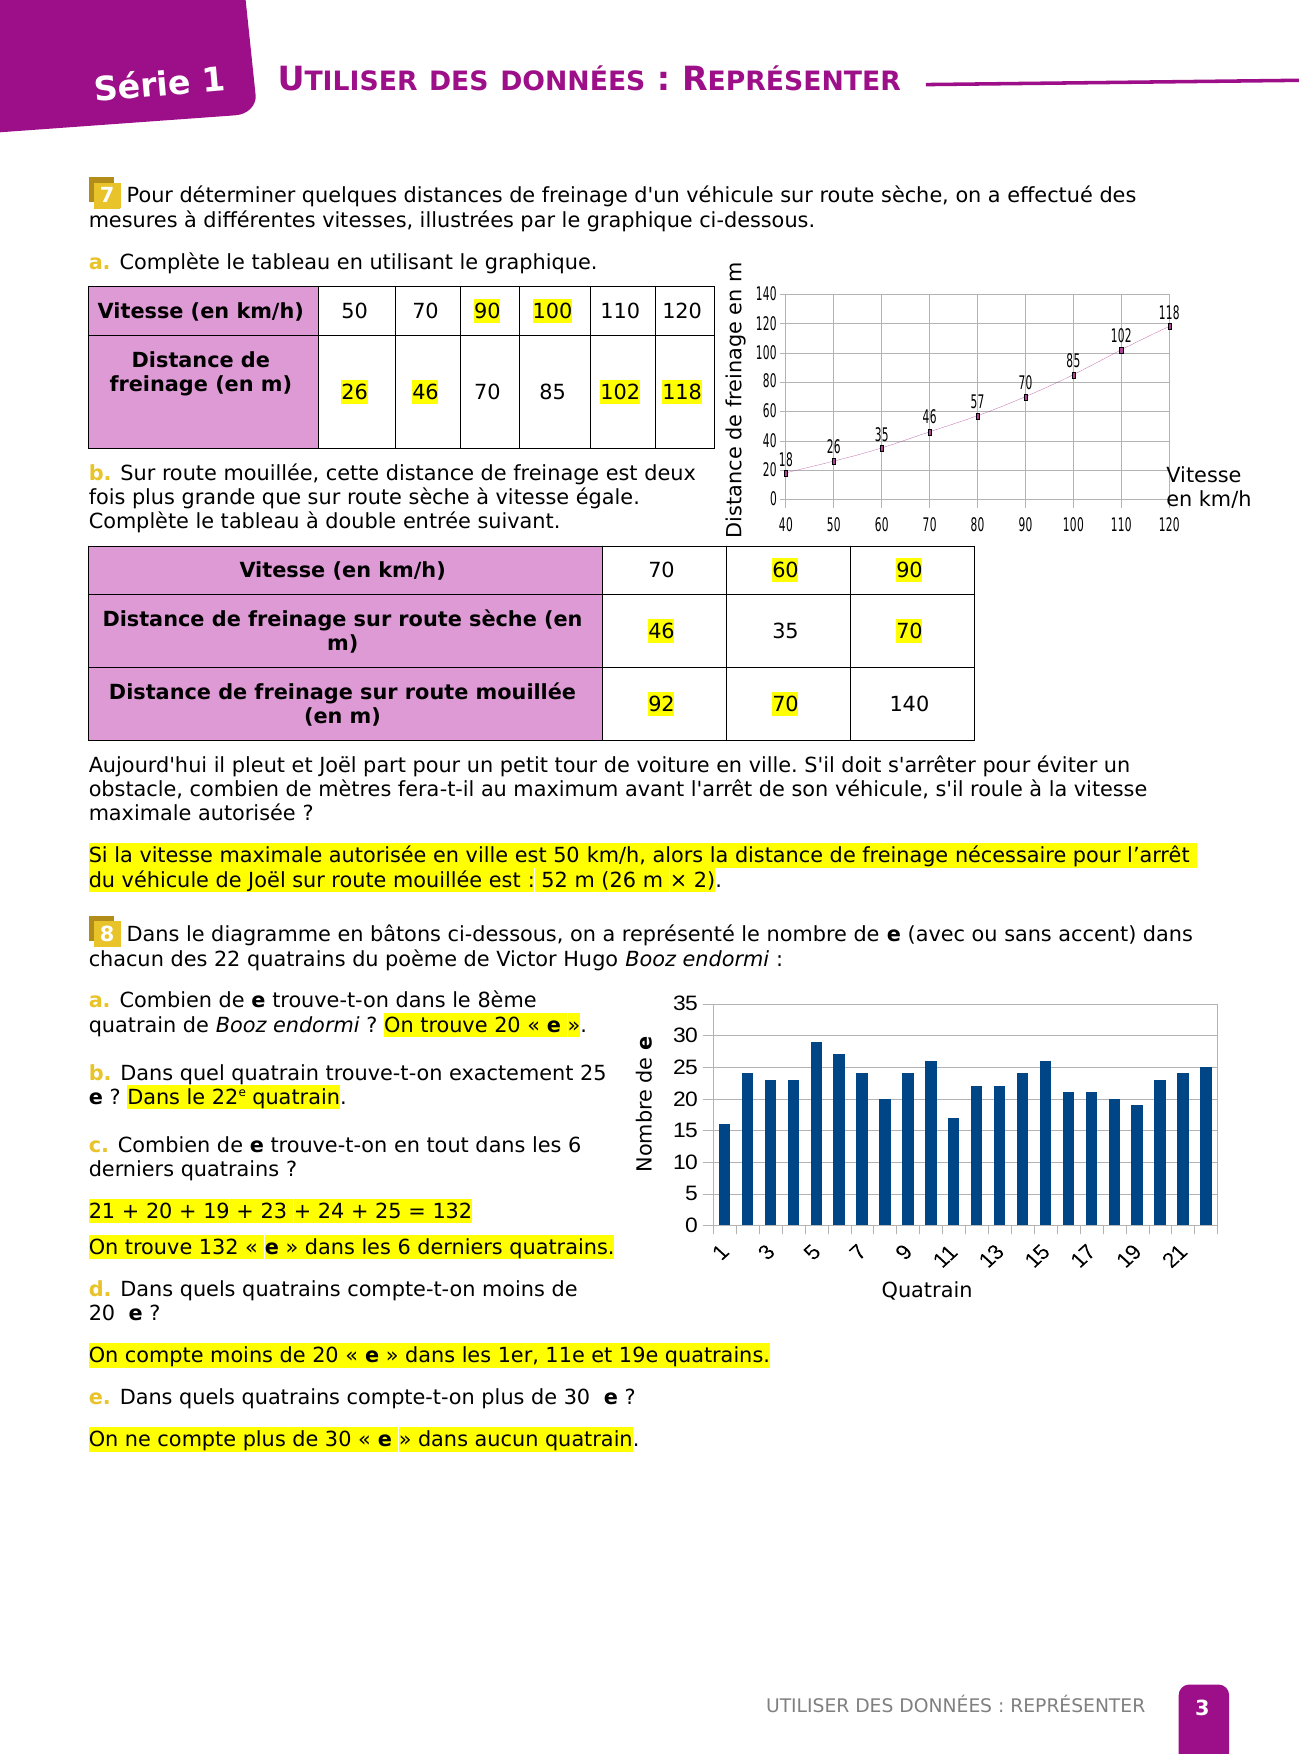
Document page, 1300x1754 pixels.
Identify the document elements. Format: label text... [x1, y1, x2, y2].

list Sur route mouillée, cette distance de freinage est deux fois plus grande que sur route sèche à vitesse égale. Complète le tableau à double entrée suivant. [88, 461, 1211, 534]
table_header Vitesse (en km/h) [89, 547, 602, 594]
table_cell Distance de freinage (en m) [89, 336, 318, 448]
list Quatrain [625, 992, 1229, 1302]
table_header Vitesse (en km/h) [89, 287, 318, 335]
table_header 50 [319, 287, 395, 335]
table_cell Distance de freinage sur route mouillée (en m) [89, 668, 602, 740]
table_cell 140 [851, 668, 974, 740]
table_cell 46 [396, 336, 460, 448]
table_cell 70 [461, 336, 519, 448]
list Combien de e trouve-t-on en tout dans les 6 derniers quatrains ? [88, 1133, 625, 1181]
table_cell 46 [603, 595, 726, 667]
list Aujourd'hui il pleut et Joël part pour un petit tour de voiture en ville. S'il doit s'arrêter pour éviter un obstacle, combien de mètres fera‑t‑il au maximum avant l'arrêt de son véhicule, s'il roule à la vitesse maximale autorisée ? [88, 753, 1211, 826]
table_header 120 [656, 287, 714, 335]
subtitle Pour déterminer quelques distances de freinage d'un véhicule sur route sèche, on a effectué des mesures à différentes vitesses, illustrées par le graphique ci-dessous. [88, 177, 1211, 232]
table_cell 70 [727, 668, 850, 740]
table_cell 102 [591, 336, 655, 448]
table_cell 35 [727, 595, 850, 667]
list Dans quels quatrains compte-t-on moins de 20 e ? [88, 1277, 1211, 1326]
table_header 70 [396, 287, 460, 335]
list Dans quel quatrain trouve-t-on exactement 25 e ? Dans le 22e quatrain. [88, 1061, 625, 1109]
subtitle On compte moins de 20 « e » dans les 1er, 11e et 19e quatrains. [770, 1343, 1205, 1368]
table_header 110 [591, 287, 655, 335]
list Complète le tableau en utilisant le graphique. [88, 250, 1211, 274]
list Combien de e trouve-t-on dans le 8ème quatrain de Booz endormi ? On trouve 20 « e ». [88, 988, 625, 1037]
subtitle Si la vitesse maximale autorisée en ville est 50 km/h, alors la distance de freinage nécessaire pour l’arrêt du véhicule de Joël sur route mouillée est : 52 m (26 m × 2). [715, 843, 1205, 892]
subtitle Dans le diagramme en bâtons ci-dessous, on a représenté le nombre de e (avec ou sans accent) dans chacun des 22 quatrains du poème de Victor Hugo Booz endormi : [88, 916, 1211, 971]
subtitle [625, 980, 1229, 992]
table_header 90 [461, 287, 519, 335]
table_header 100 [520, 287, 590, 335]
subtitle On ne compte plus de 30 « e » dans aucun quatrain. [633, 1427, 1205, 1452]
table_cell Distance de freinage sur route sèche (en m) [89, 595, 602, 667]
table_cell 92 [603, 668, 726, 740]
table_header 60 [727, 547, 850, 594]
table_cell 70 [851, 595, 974, 667]
table_header 90 [851, 547, 974, 594]
table_cell 85 [520, 336, 590, 448]
table_header 70 [603, 547, 726, 594]
list Dans quels quatrains compte-t-on plus de 30 e ? [88, 1385, 1211, 1409]
subtitle 21 + 20 + 19 + 23 + 24 + 25 = 132 [472, 1199, 625, 1223]
table_cell 26 [319, 336, 395, 448]
table_cell 118 [656, 336, 714, 448]
